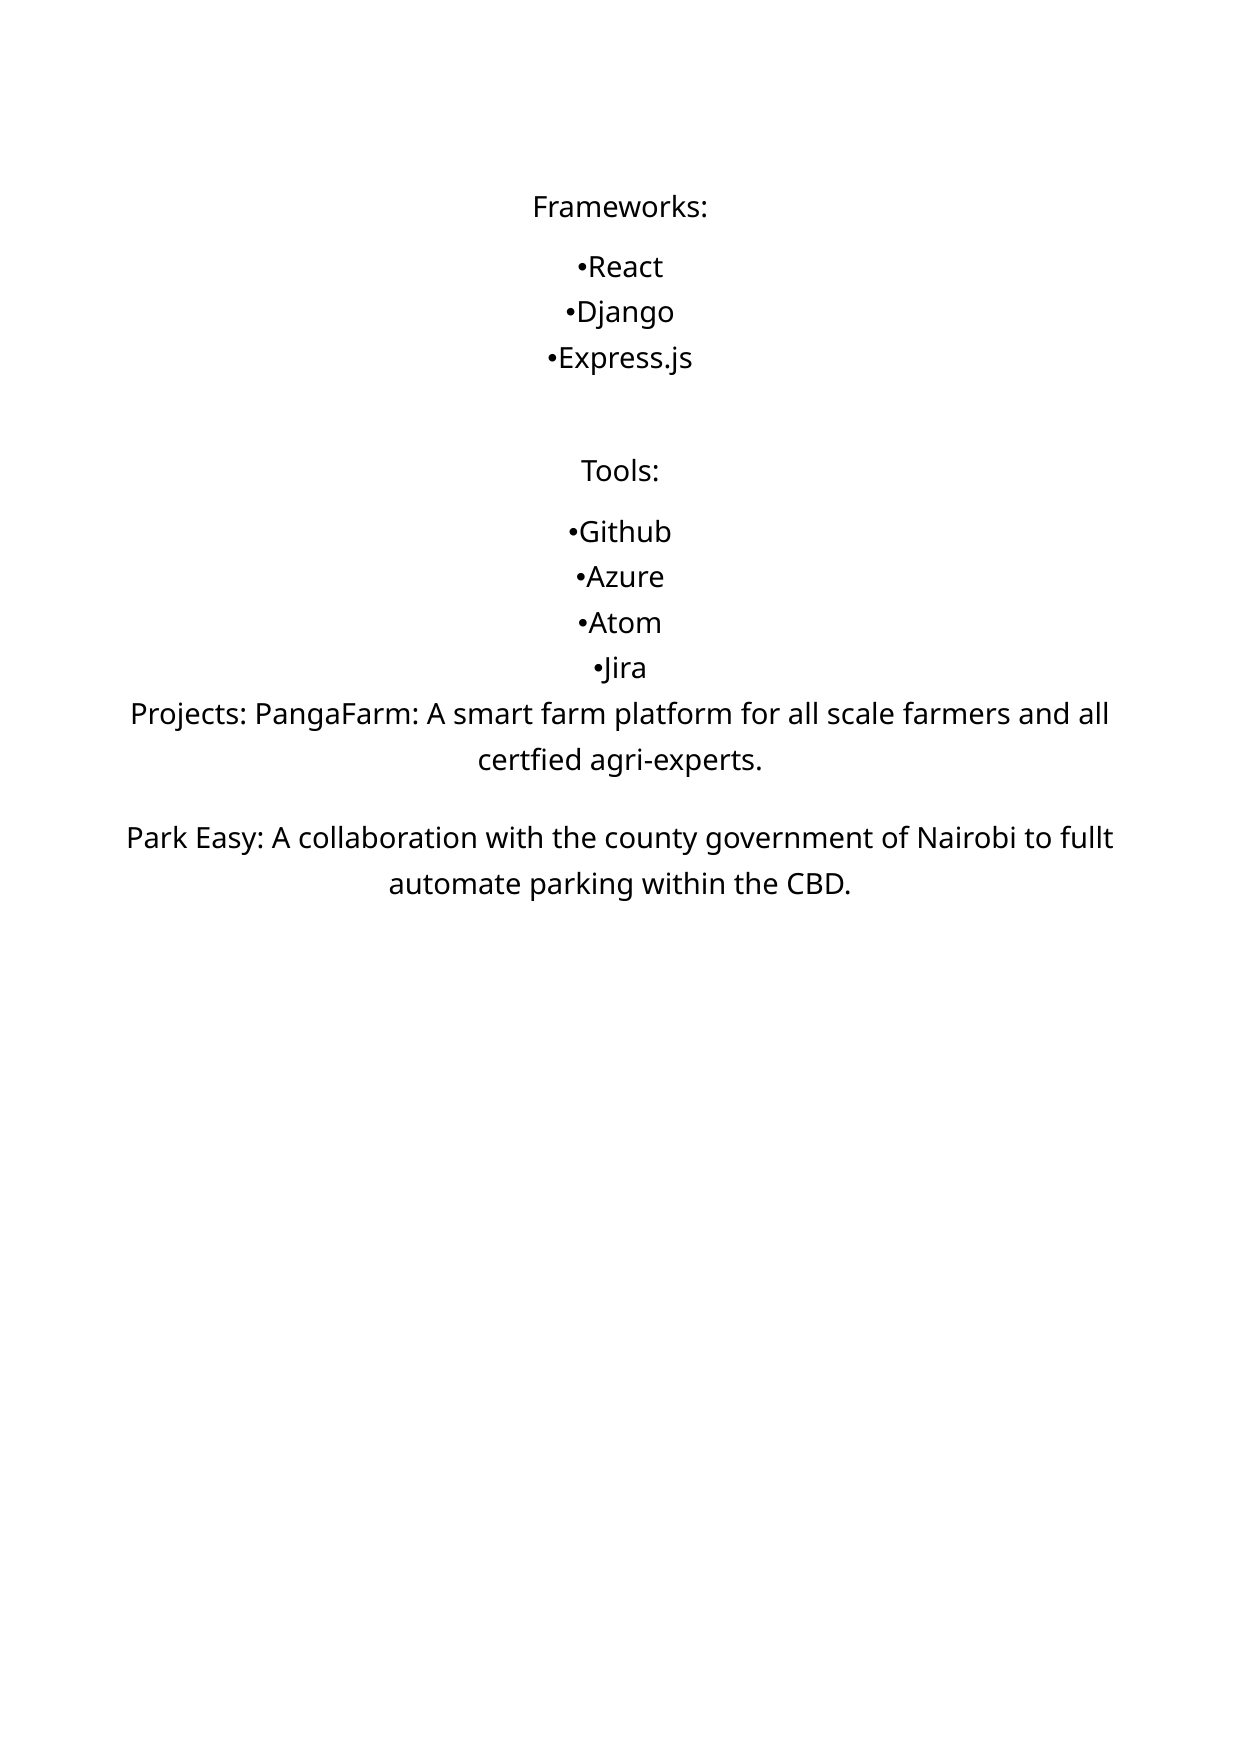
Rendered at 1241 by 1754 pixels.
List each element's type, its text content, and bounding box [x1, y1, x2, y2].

text Tools: [118, 383, 1122, 490]
text Frameworks: [118, 118, 1122, 226]
list Django [118, 292, 1122, 331]
list Express.js [118, 337, 1122, 377]
list Azure [118, 556, 1122, 596]
list Github [118, 511, 1122, 551]
list Atom [118, 602, 1122, 642]
list React [118, 246, 1122, 286]
list Jira [118, 648, 1122, 687]
text Projects: PangaFarm: A smart farm platform for all scale farmers and all certfied agri-experts. Park Easy: A collaboration with the county government of Nairobi to fullt automate parking within the CBD. [118, 693, 1122, 903]
